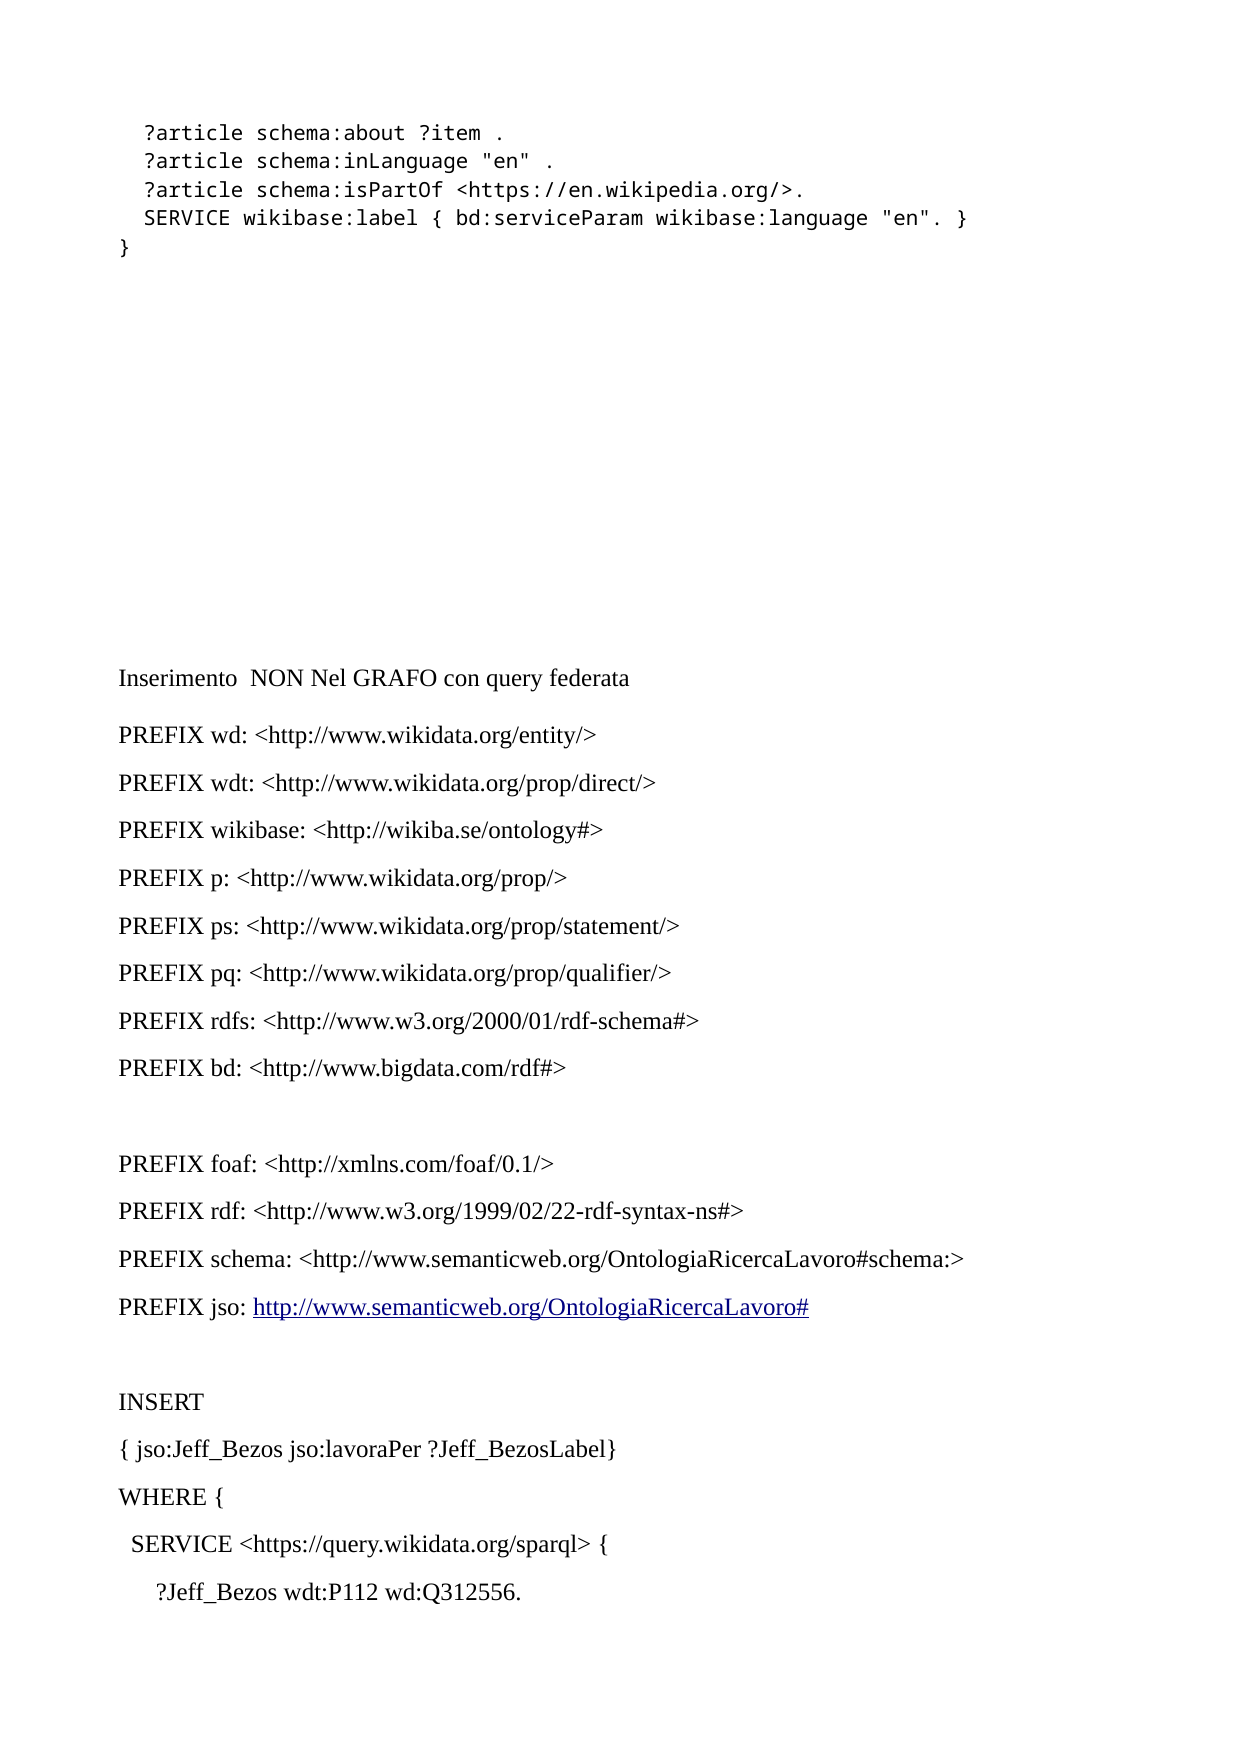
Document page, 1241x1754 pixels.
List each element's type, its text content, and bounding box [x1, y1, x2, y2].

text INSERT [118, 1387, 1122, 1416]
text ?article schema:about ?item . [118, 118, 1122, 147]
text PREFIX rdfs: <http://www.w3.org/2000/01/rdf-schema#> [118, 1006, 1122, 1035]
text ?article schema:isPartOf <https://en.wikipedia.org/>. [118, 175, 1122, 203]
text PREFIX p: <http://www.wikidata.org/prop/> [118, 863, 1122, 892]
text { jso:Jeff_Bezos jso:lavoraPer ?Jeff_BezosLabel} [118, 1434, 1122, 1463]
text PREFIX wdt: <http://www.wikidata.org/prop/direct/> [118, 768, 1122, 797]
text PREFIX foaf: <http://xmlns.com/foaf/0.1/> [118, 1149, 1122, 1177]
text PREFIX rdf: <http://www.w3.org/1999/02/22-rdf-syntax-ns#> [118, 1196, 1122, 1225]
text SERVICE <https://query.wikidata.org/sparql> { [118, 1529, 1122, 1558]
text WHERE { [118, 1482, 1122, 1511]
text ?Jeff_Bezos wdt:P112 wd:Q312556. [118, 1577, 1122, 1606]
text PREFIX ps: <http://www.wikidata.org/prop/statement/> [118, 911, 1122, 939]
text ?article schema:inLanguage "en" . [118, 147, 1122, 175]
text SERVICE wikibase:label { bd:serviceParam wikibase:language "en". } [118, 203, 1122, 232]
text PREFIX schema: <http://www.semanticweb.org/OntologiaRicercaLavoro#schema:> [118, 1244, 1122, 1273]
text PREFIX pq: <http://www.wikidata.org/prop/qualifier/> [118, 958, 1122, 987]
text PREFIX wd: <http://www.wikidata.org/entity/> [118, 720, 1122, 749]
text PREFIX wikibase: <http://wikiba.se/ontology#> [118, 816, 1122, 844]
text PREFIX bd: <http://www.bigdata.com/rdf#> [118, 1053, 1122, 1082]
text Inserimento NON Nel GRAFO con query federata [118, 663, 1122, 692]
text PREFIX jso: http://www.semanticweb.org/OntologiaRicercaLavoro# [118, 1292, 1122, 1320]
text } [118, 232, 1122, 260]
